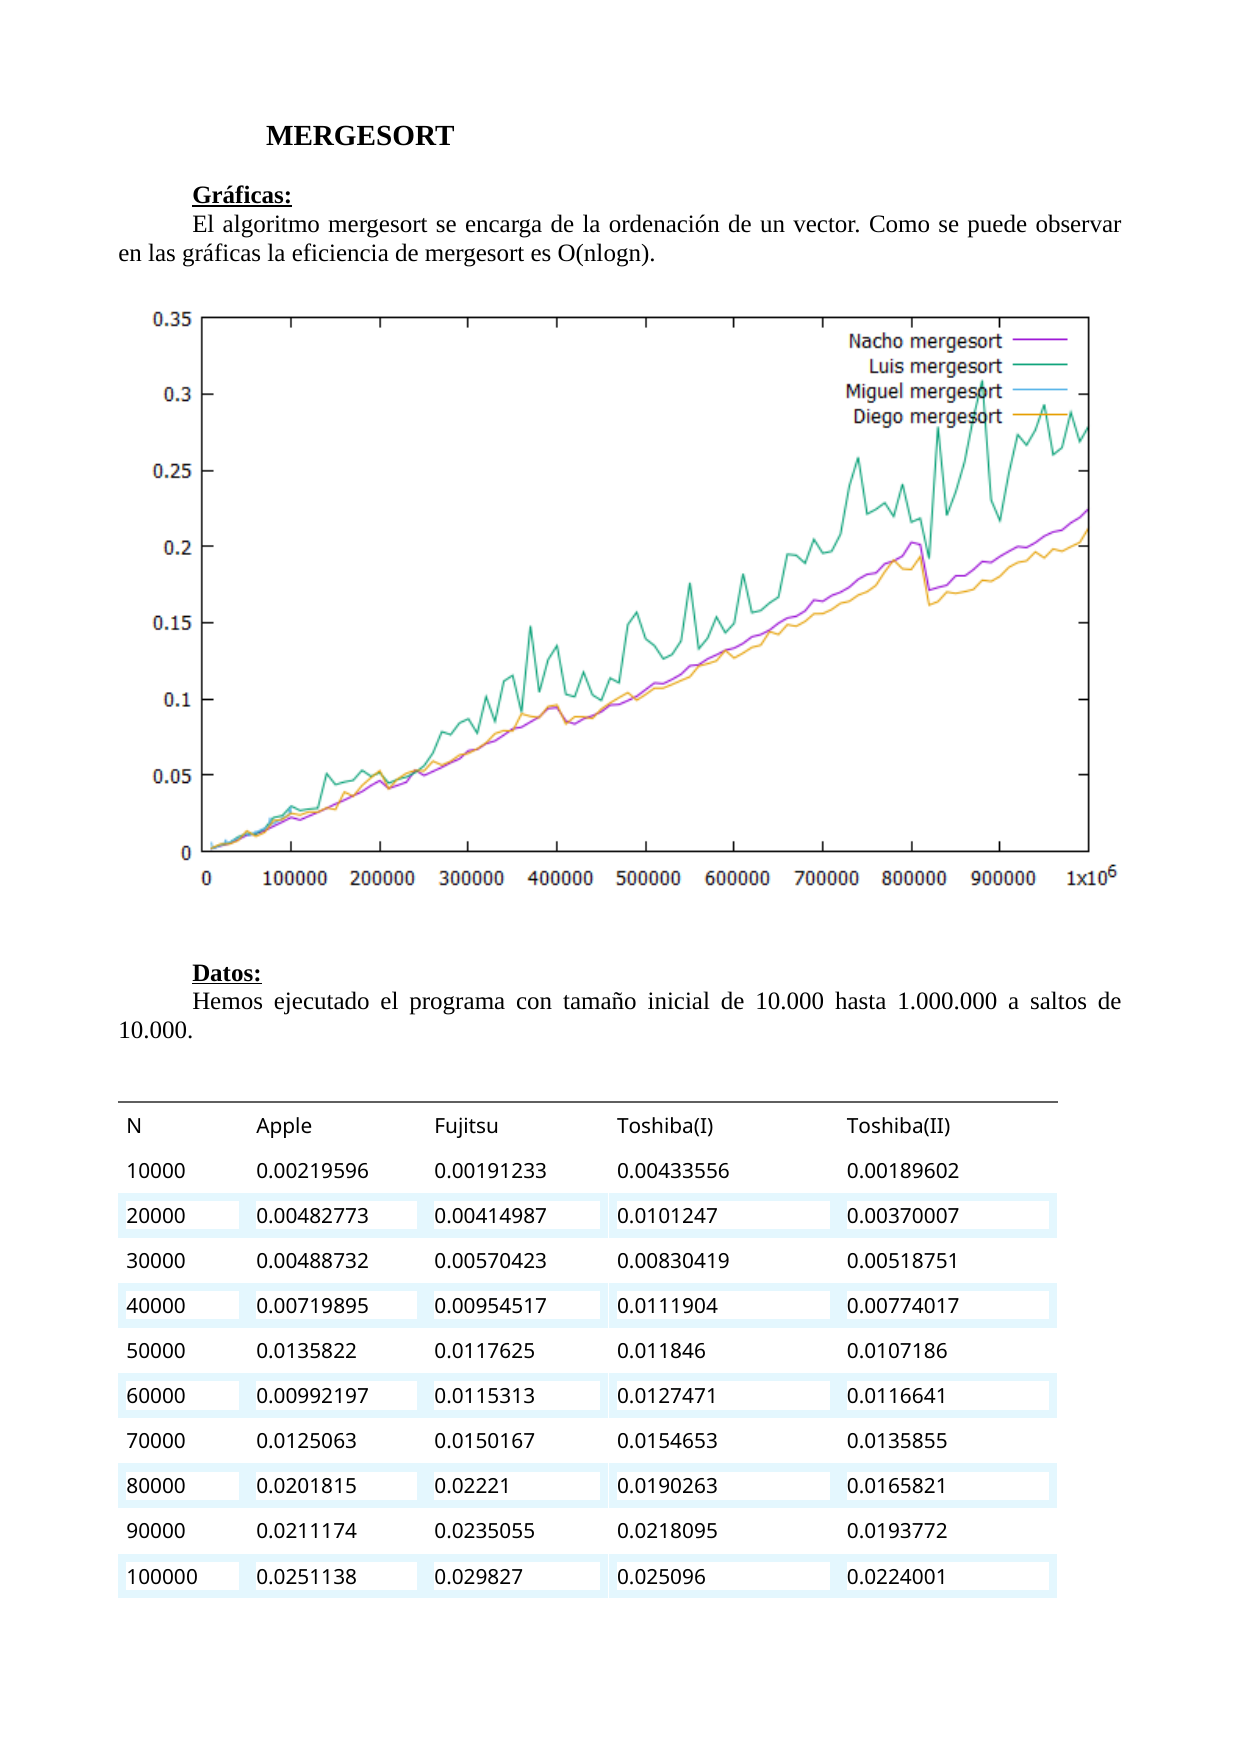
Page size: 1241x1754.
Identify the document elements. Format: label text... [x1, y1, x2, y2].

table_cell 0.0224001 [838, 1554, 1057, 1598]
table_cell 0.0101247 [609, 1193, 838, 1238]
table_cell 0.0111904 [609, 1283, 838, 1328]
table_cell 0.00830419 [609, 1238, 838, 1283]
table_cell 0.00219596 [248, 1148, 426, 1193]
table_cell 100000 [118, 1554, 248, 1598]
table_header Toshiba(I) [609, 1103, 838, 1147]
table_cell 0.00433556 [609, 1148, 838, 1193]
text Datos: [118, 958, 1122, 986]
table_cell 60000 [118, 1373, 248, 1418]
table_cell 0.0117625 [426, 1328, 608, 1373]
table_cell 0.0190263 [609, 1463, 838, 1508]
table_cell 50000 [118, 1328, 248, 1373]
table_cell 0.029827 [426, 1554, 608, 1598]
table_cell 0.00774017 [838, 1283, 1057, 1328]
table_cell 10000 [118, 1148, 248, 1193]
table_cell 0.0251138 [248, 1554, 426, 1598]
table_cell 0.0135822 [248, 1328, 426, 1373]
table_cell 0.0150167 [426, 1418, 608, 1463]
table_cell 0.0165821 [838, 1463, 1057, 1508]
table_cell 0.00954517 [426, 1283, 608, 1328]
table_cell 0.00370007 [838, 1193, 1057, 1238]
table_header N [118, 1103, 248, 1147]
table_cell 80000 [118, 1463, 248, 1508]
table_cell 0.02221 [426, 1463, 608, 1508]
table_cell 20000 [118, 1193, 248, 1238]
table_cell 0.0127471 [609, 1373, 838, 1418]
picture [120, 295, 1121, 901]
table_cell 0.00719895 [248, 1283, 426, 1328]
table_header Apple [248, 1103, 426, 1147]
table_cell 40000 [118, 1283, 248, 1328]
text Gráficas: [118, 180, 1122, 209]
table_cell 0.011846 [609, 1328, 838, 1373]
table_cell 0.0107186 [838, 1328, 1057, 1373]
table_cell 0.00992197 [248, 1373, 426, 1418]
table_cell 0.00518751 [838, 1238, 1057, 1283]
table_cell 0.00482773 [248, 1193, 426, 1238]
text MERGESORT [118, 118, 1122, 152]
text Hemos ejecutado el programa con tamaño inicial de 10.000 hasta 1.000.000 a saltos de 10.000. [118, 986, 1122, 1044]
table_cell 30000 [118, 1238, 248, 1283]
table_cell 0.0193772 [838, 1508, 1057, 1553]
table_cell 0.00414987 [426, 1193, 608, 1238]
table_cell 0.00570423 [426, 1238, 608, 1283]
table_cell 0.0201815 [248, 1463, 426, 1508]
table_cell 0.0116641 [838, 1373, 1057, 1418]
table_cell 0.0211174 [248, 1508, 426, 1553]
table_cell 0.0154653 [609, 1418, 838, 1463]
table_cell 0.0218095 [609, 1508, 838, 1553]
table_cell 0.00488732 [248, 1238, 426, 1283]
table_cell 0.025096 [609, 1554, 838, 1598]
table_header Fujitsu [426, 1103, 608, 1147]
table_cell 0.0235055 [426, 1508, 608, 1553]
table_cell 0.00191233 [426, 1148, 608, 1193]
table_cell 70000 [118, 1418, 248, 1463]
table_cell 0.0115313 [426, 1373, 608, 1418]
table_cell 0.00189602 [838, 1148, 1057, 1193]
table_cell 0.0135855 [838, 1418, 1057, 1463]
table_cell 90000 [118, 1508, 248, 1553]
text El algoritmo mergesort se encarga de la ordenación de un vector. Como se puede observar en las gráficas la eficiencia de mergesort es O(nlogn). [118, 209, 1122, 267]
table_header Toshiba(II) [838, 1103, 1057, 1147]
table_cell 0.0125063 [248, 1418, 426, 1463]
